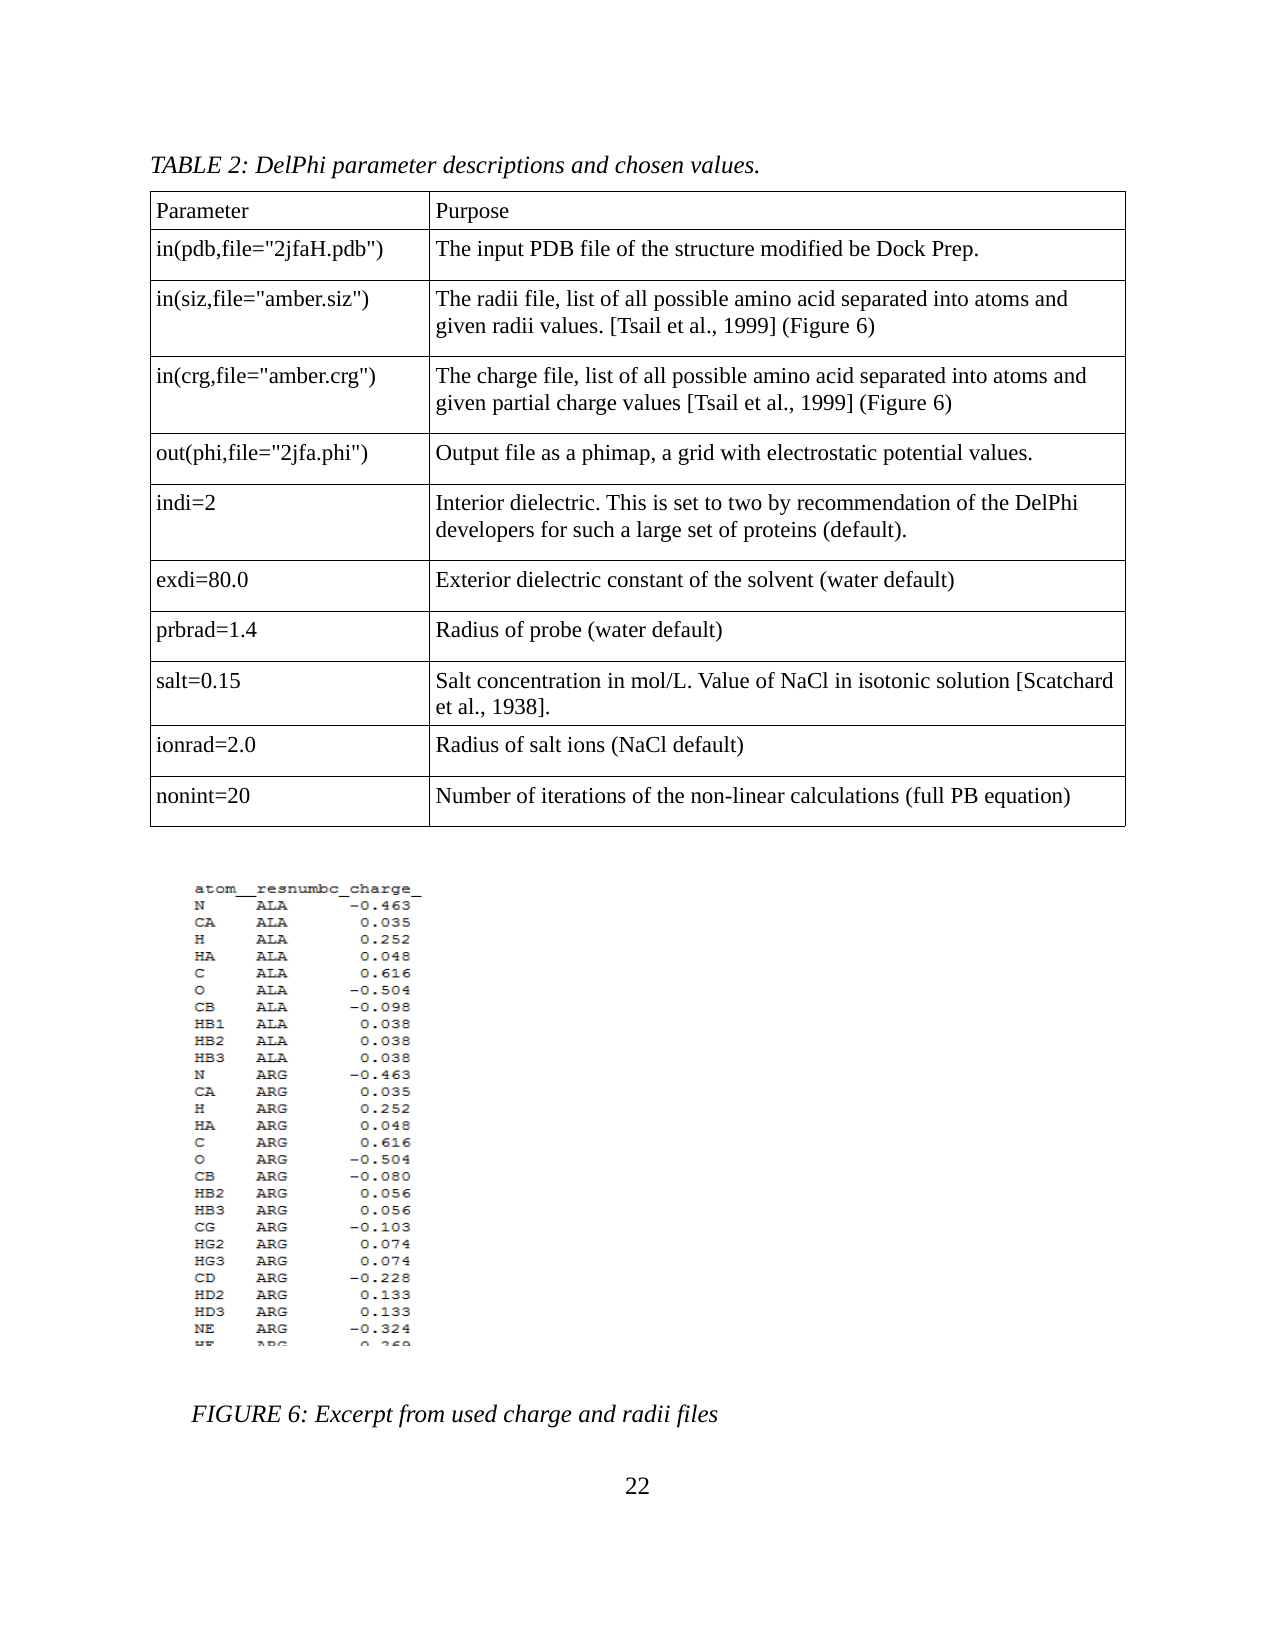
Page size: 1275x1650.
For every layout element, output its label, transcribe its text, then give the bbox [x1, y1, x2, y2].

table_cell Salt concentration in mol/L. Value of NaCl in isotonic solution [Scatchard et al., 1938]. [430, 662, 1125, 725]
table_cell Radius of salt ions (NaCl default) [430, 726, 1125, 776]
table_cell prbrad=1.4 [151, 612, 429, 661]
text TABLE 2: DelPhi parameter descriptions and chosen values. [150, 150, 1125, 179]
table_cell in(siz,file="amber.siz") [151, 281, 429, 356]
table_cell Interior dielectric. This is set to two by recommendation of the DelPhi developers for such a large set of proteins (default). [430, 485, 1125, 560]
table_cell Exterior dielectric constant of the solvent (water default) [430, 561, 1125, 611]
table_cell indi=2 [151, 485, 429, 560]
text FIGURE 6: Excerpt from used charge and radii files [191, 1399, 790, 1428]
table_cell in(crg,file="amber.crg") [151, 357, 429, 433]
table_cell Radius of probe (water default) [430, 612, 1125, 661]
table_cell Number of iterations of the non-linear calculations (full PB equation) [430, 777, 1125, 826]
table_header Parameter [151, 192, 429, 229]
table_cell salt=0.15 [151, 662, 429, 725]
table_cell exdi=80.0 [151, 561, 429, 611]
picture [487, 918, 503, 1343]
table_cell The radii file, list of all possible amino acid separated into atoms and given radii values. [Tsail et al., 1999] (Figure 6) [430, 281, 1125, 356]
table_cell ionrad=2.0 [151, 726, 429, 776]
table_cell nonint=20 [151, 777, 429, 826]
table_cell out(phi,file="2jfa.phi") [151, 434, 429, 483]
table_cell The input PDB file of the structure modified be Dock Prep. [430, 230, 1125, 279]
table_cell in(pdb,file="2jfaH.pdb") [151, 230, 429, 279]
picture [177, 880, 231, 1346]
table_cell The charge file, list of all possible amino acid separated into atoms and given partial charge values [Tsail et al., 1999] (Figure 6) [430, 357, 1125, 433]
table_cell Output file as a phimap, a grid with electrostatic potential values. [430, 434, 1125, 483]
table_header Purpose [430, 192, 1125, 229]
